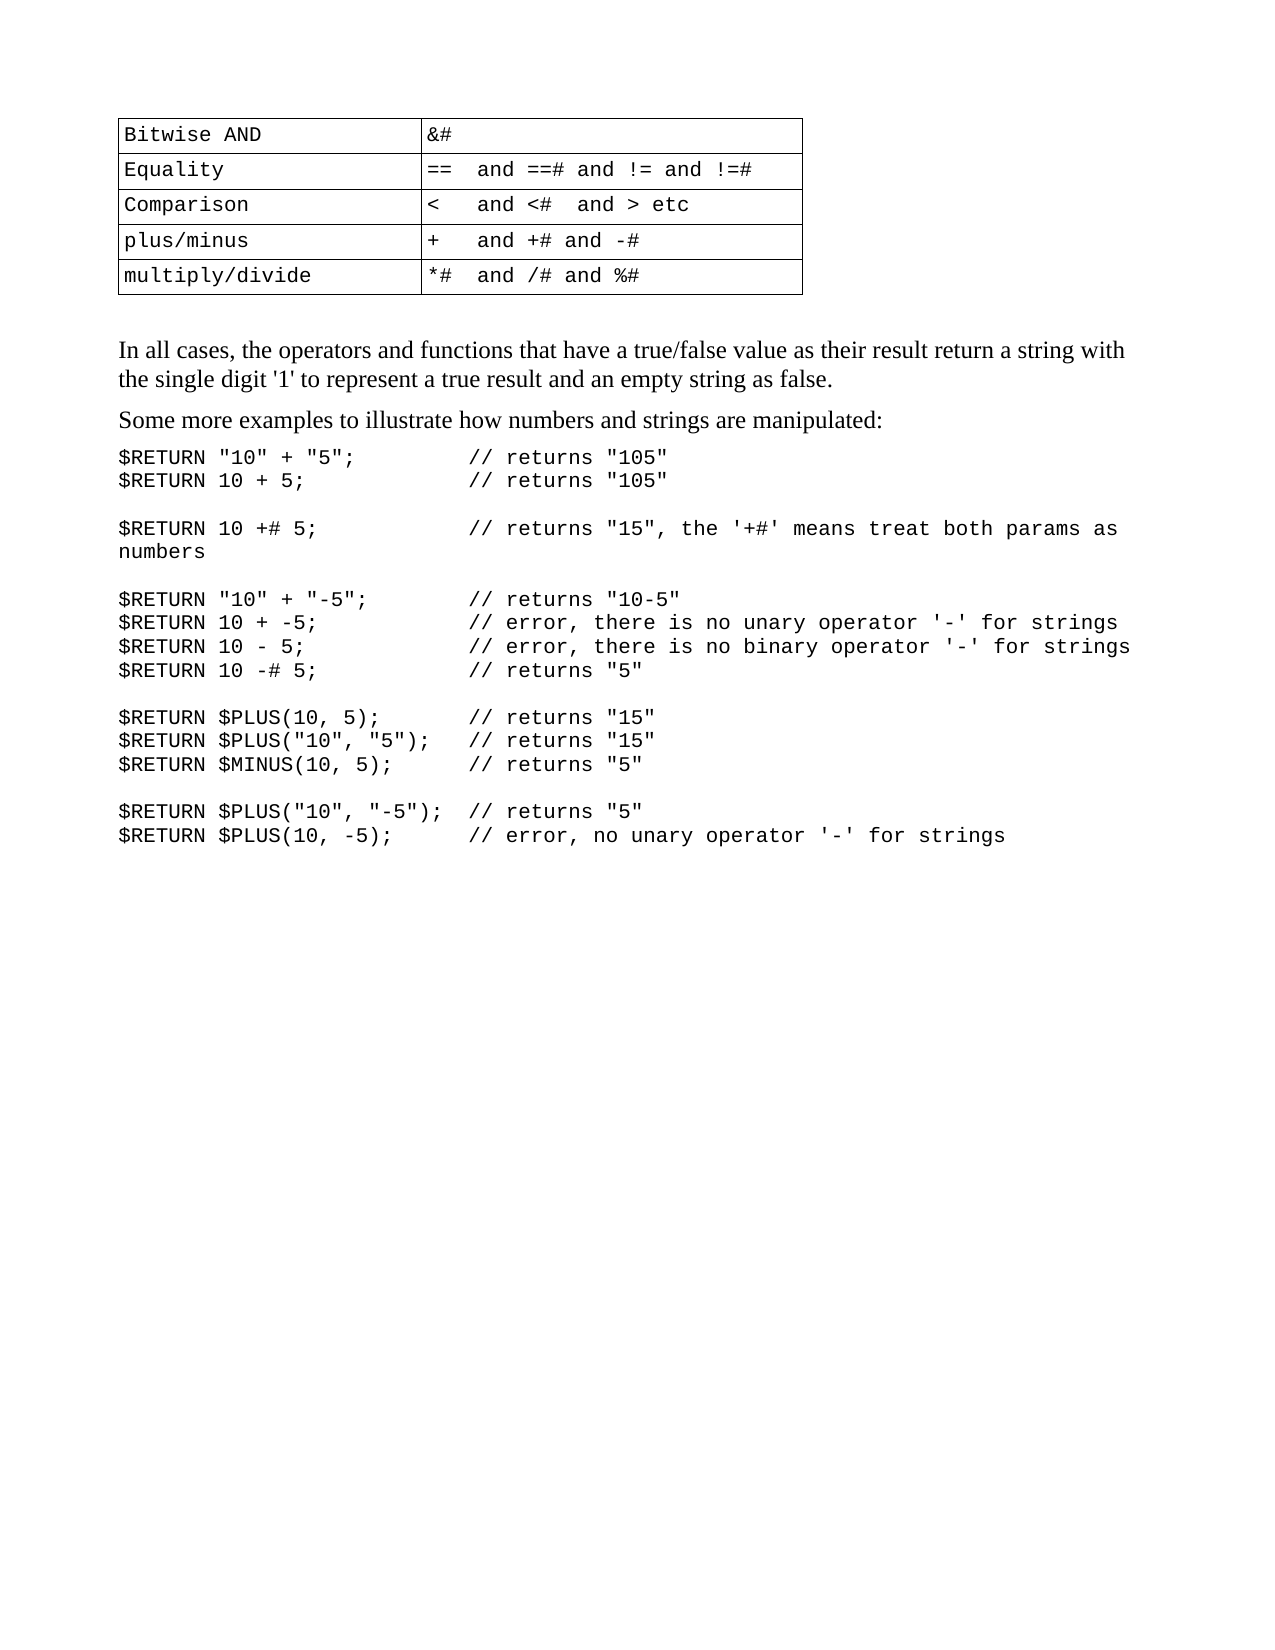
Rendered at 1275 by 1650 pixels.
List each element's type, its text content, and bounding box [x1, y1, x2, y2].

table_cell plus/minus [119, 225, 421, 259]
text $RETURN $PLUS(10, -5); // error, no unary operator '-' for strings [118, 825, 1157, 849]
table_cell Bitwise AND [119, 119, 421, 153]
table_cell *# and /# and %# [422, 260, 802, 294]
text $RETURN $PLUS(10, 5); // returns "15" [118, 707, 1157, 731]
text $RETURN $PLUS("10", "-5"); // returns "5" [118, 801, 1157, 825]
table_cell < and <# and > etc [422, 190, 802, 224]
text $RETURN $MINUS(10, 5); // returns "5" [118, 754, 1157, 778]
table_cell Equality [119, 154, 421, 188]
text $RETURN 10 +# 5; // returns "15", the '+#' means treat both params as numbers [118, 518, 1157, 565]
table_cell &# [422, 119, 802, 153]
text $RETURN $PLUS("10", "5"); // returns "15" [118, 731, 1157, 754]
text $RETURN 10 - 5; // error, there is no binary operator '-' for strings [118, 636, 1157, 659]
text Some more examples to illustrate how numbers and strings are manipulated: [118, 406, 1157, 434]
text In all cases, the operators and functions that have a true/false value as their result return a string with the single digit '1' to represent a true result and an empty string as false. [118, 336, 1157, 393]
text $RETURN "10" + "5"; // returns "105" [118, 447, 1157, 470]
text $RETURN 10 + -5; // error, there is no unary operator '-' for strings [118, 612, 1157, 636]
table_cell multiply/divide [119, 260, 421, 294]
text $RETURN 10 + 5; // returns "105" [118, 470, 1157, 494]
text $RETURN "10" + "-5"; // returns "10-5" [118, 589, 1157, 612]
text $RETURN 10 -# 5; // returns "5" [118, 659, 1157, 683]
table_cell == and ==# and != and !=# [422, 154, 802, 188]
table_cell Comparison [119, 190, 421, 224]
table_cell + and +# and -# [422, 225, 802, 259]
